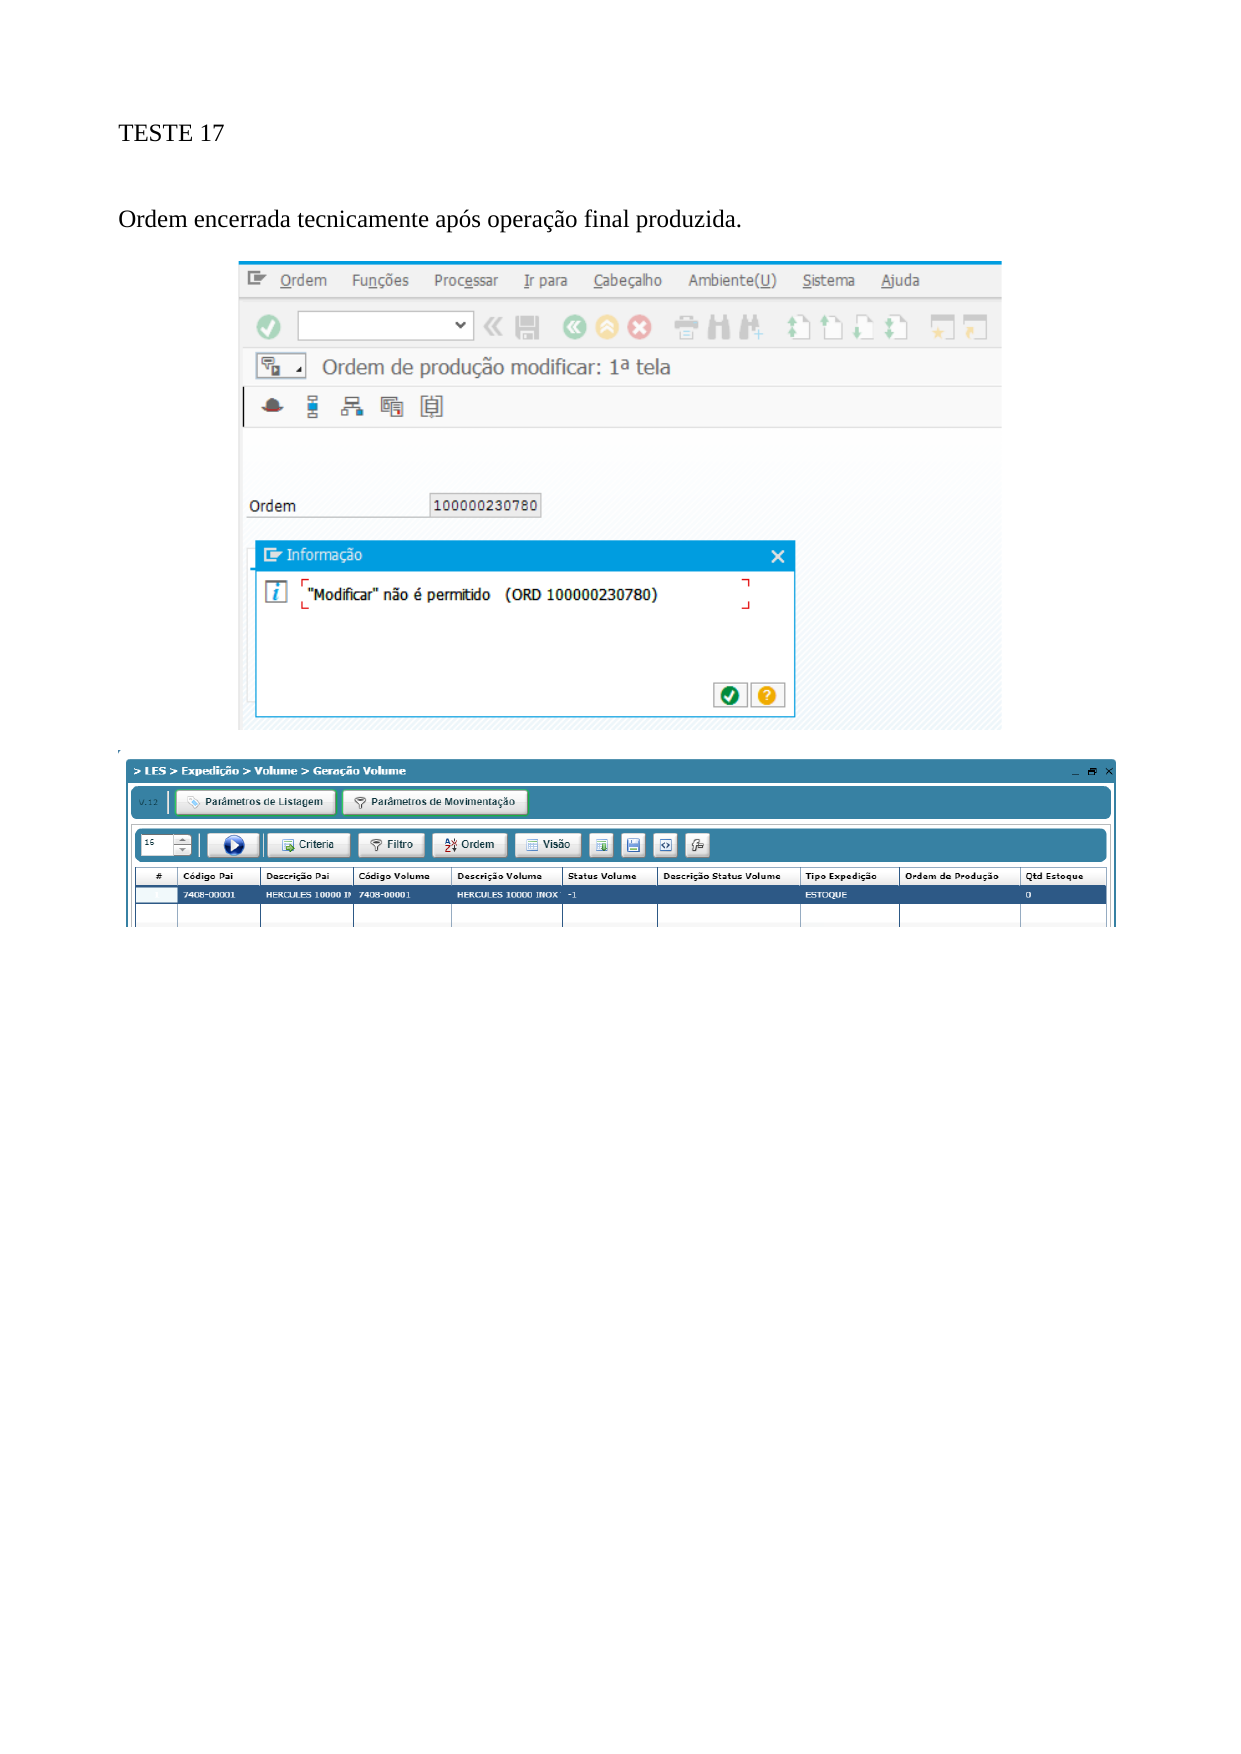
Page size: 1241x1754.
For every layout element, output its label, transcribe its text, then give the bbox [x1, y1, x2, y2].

picture [118, 750, 1123, 927]
text Ordem encerrada tecnicamente após operação final produzida. [118, 204, 1122, 233]
picture [238, 265, 1002, 730]
text TESTE 17 [118, 118, 1122, 147]
